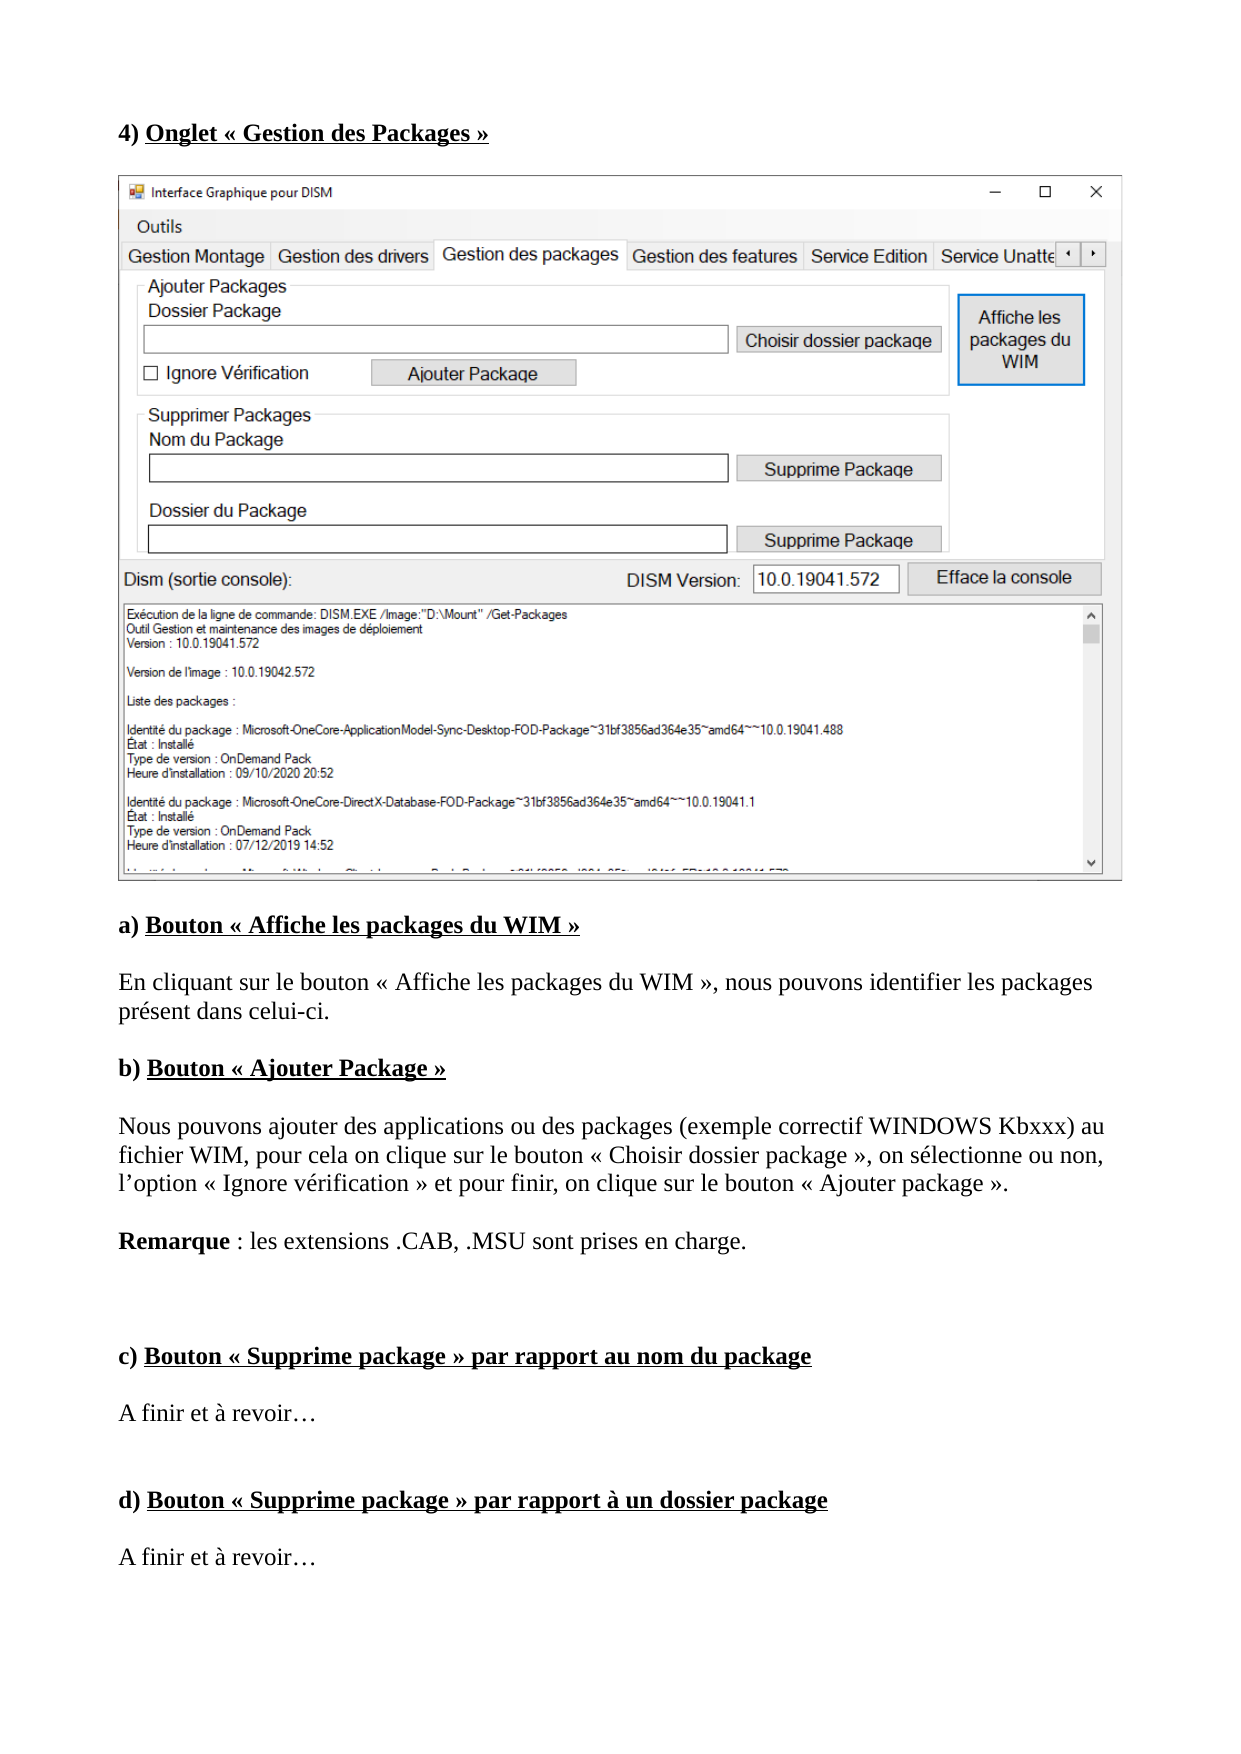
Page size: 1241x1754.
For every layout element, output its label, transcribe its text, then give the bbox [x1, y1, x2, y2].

text d) Bouton « Supprime package » par rapport à un dossier package [118, 1485, 1122, 1513]
picture [118, 175, 1123, 881]
text A finir et à revoir… [118, 1542, 1122, 1571]
text b) Bouton « Ajouter Package » [118, 1053, 1122, 1082]
text Nous pouvons ajouter des applications ou des packages (exemple correctif WINDOWS Kbxxx) au fichier WIM, pour cela on clique sur le bouton « Choisir dossier package », on sélectionne ou non, l’option « Ignore vérification » et pour finir, on clique sur le bouton « Ajouter package ». [118, 1111, 1122, 1197]
text 4) Onglet « Gestion des Packages » [118, 118, 1122, 147]
text c) Bouton « Supprime package » par rapport au nom du package [118, 1341, 1122, 1370]
text Remarque : les extensions .CAB, .MSU sont prises en charge. [118, 1226, 1122, 1255]
text a) Bouton « Affiche les packages du WIM » [118, 910, 1122, 938]
text En cliquant sur le bouton « Affiche les packages du WIM », nous pouvons identifier les packages présent dans celui-ci. [118, 967, 1122, 1025]
text A finir et à revoir… [118, 1398, 1122, 1427]
